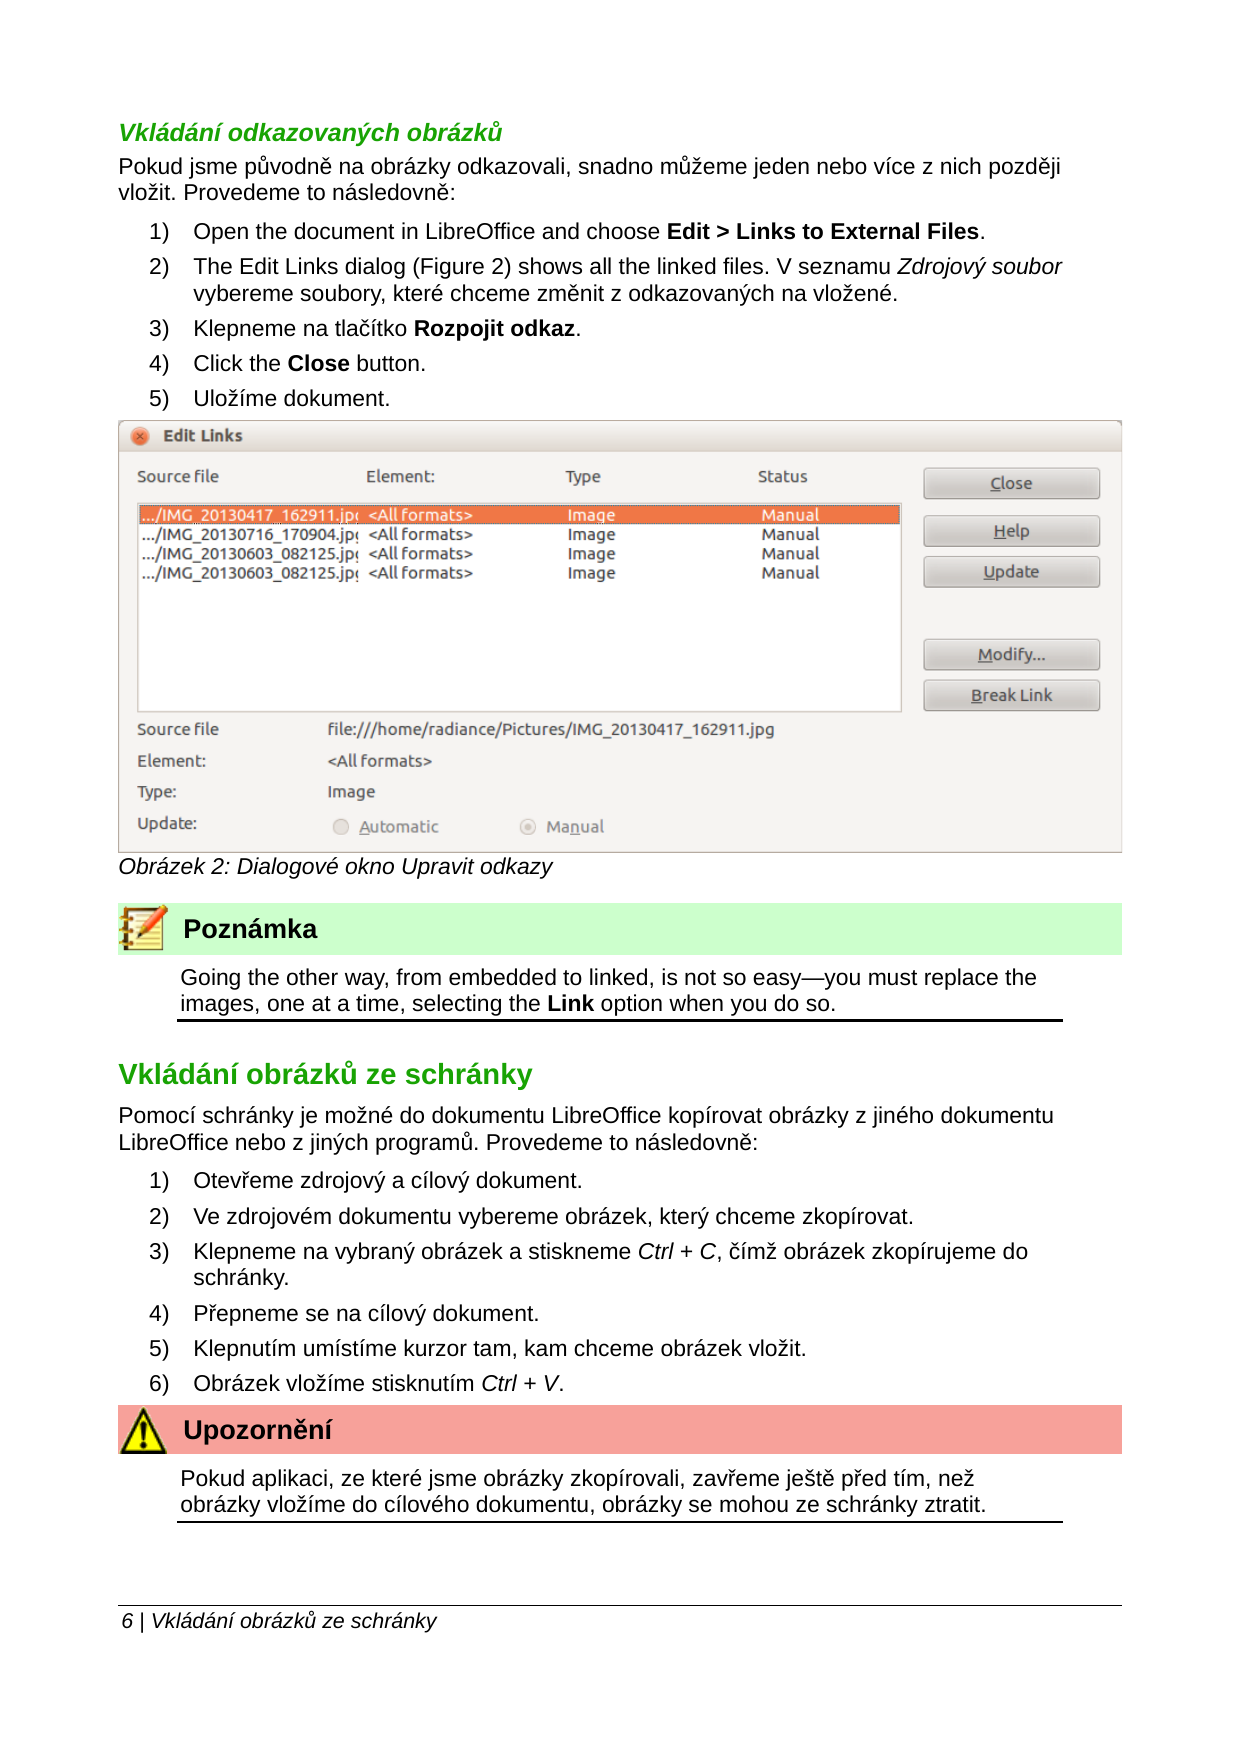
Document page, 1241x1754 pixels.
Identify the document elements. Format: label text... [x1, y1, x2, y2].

list The Edit Links dialog (Figure 2) shows all the linked files. V seznamu Zdrojový soubor vybereme soubory, které chceme změnit z odkazovaných na vložené. [169, 253, 1122, 306]
list Klepneme na tlačítko Rozpojit odkaz. [169, 315, 1122, 341]
list Klepnutím umístíme kurzor tam, kam chceme obrázek vložit. [169, 1335, 1122, 1361]
list Ve zdrojovém dokumentu vybereme obrázek, který chceme zkopírovat. [169, 1203, 1122, 1229]
list Přepneme se na cílový dokument. [169, 1299, 1122, 1326]
list Uložíme dokument. [169, 385, 1122, 412]
picture [119, 903, 170, 954]
list Click the Close button. [169, 350, 1122, 376]
list Obrázek vložíme stisknutím Ctrl + V. [169, 1370, 1122, 1396]
list Klepneme na vybraný obrázek a stiskneme Ctrl + C, čímž obrázek zkopírujeme do schránky. [169, 1238, 1122, 1291]
text Obrázek 2: Dialogové okno Upravit odkazy [118, 853, 1122, 879]
subtitle Upozornění [118, 1405, 1122, 1454]
subtitle Poznámka [118, 903, 1122, 955]
list Open the document in LibreOffice and choose Edit > Links to External Files. [169, 218, 1122, 244]
picture [118, 420, 1123, 853]
subtitle Vkládání obrázků ze schránky [118, 1057, 1122, 1091]
text Pokud aplikaci, ze které jsme obrázky zkopírovali, zavřeme ještě před tím, než obrázky vložíme do cílového dokumentu, obrázky se mohou ze schránky ztratit. [177, 1462, 1063, 1521]
list Otevřeme zdrojový a cílový dokument. [169, 1167, 1122, 1194]
list Pomocí schránky je možné do dokumentu LibreOffice kopírovat obrázky z jiného dokumentu LibreOffice nebo z jiných programů. Provedeme to následovně: [118, 1102, 1122, 1155]
picture [119, 1406, 167, 1454]
subtitle Vkládání odkazovaných obrázků [118, 118, 1122, 147]
text Going the other way, from embedded to linked, is not so easy—you must replace the images, one at a time, selecting the Link option when you do so. [177, 961, 1063, 1019]
list Pokud jsme původně na obrázky odkazovali, snadno můžeme jeden nebo více z nich později vložit. Provedeme to následovně: [118, 153, 1122, 206]
